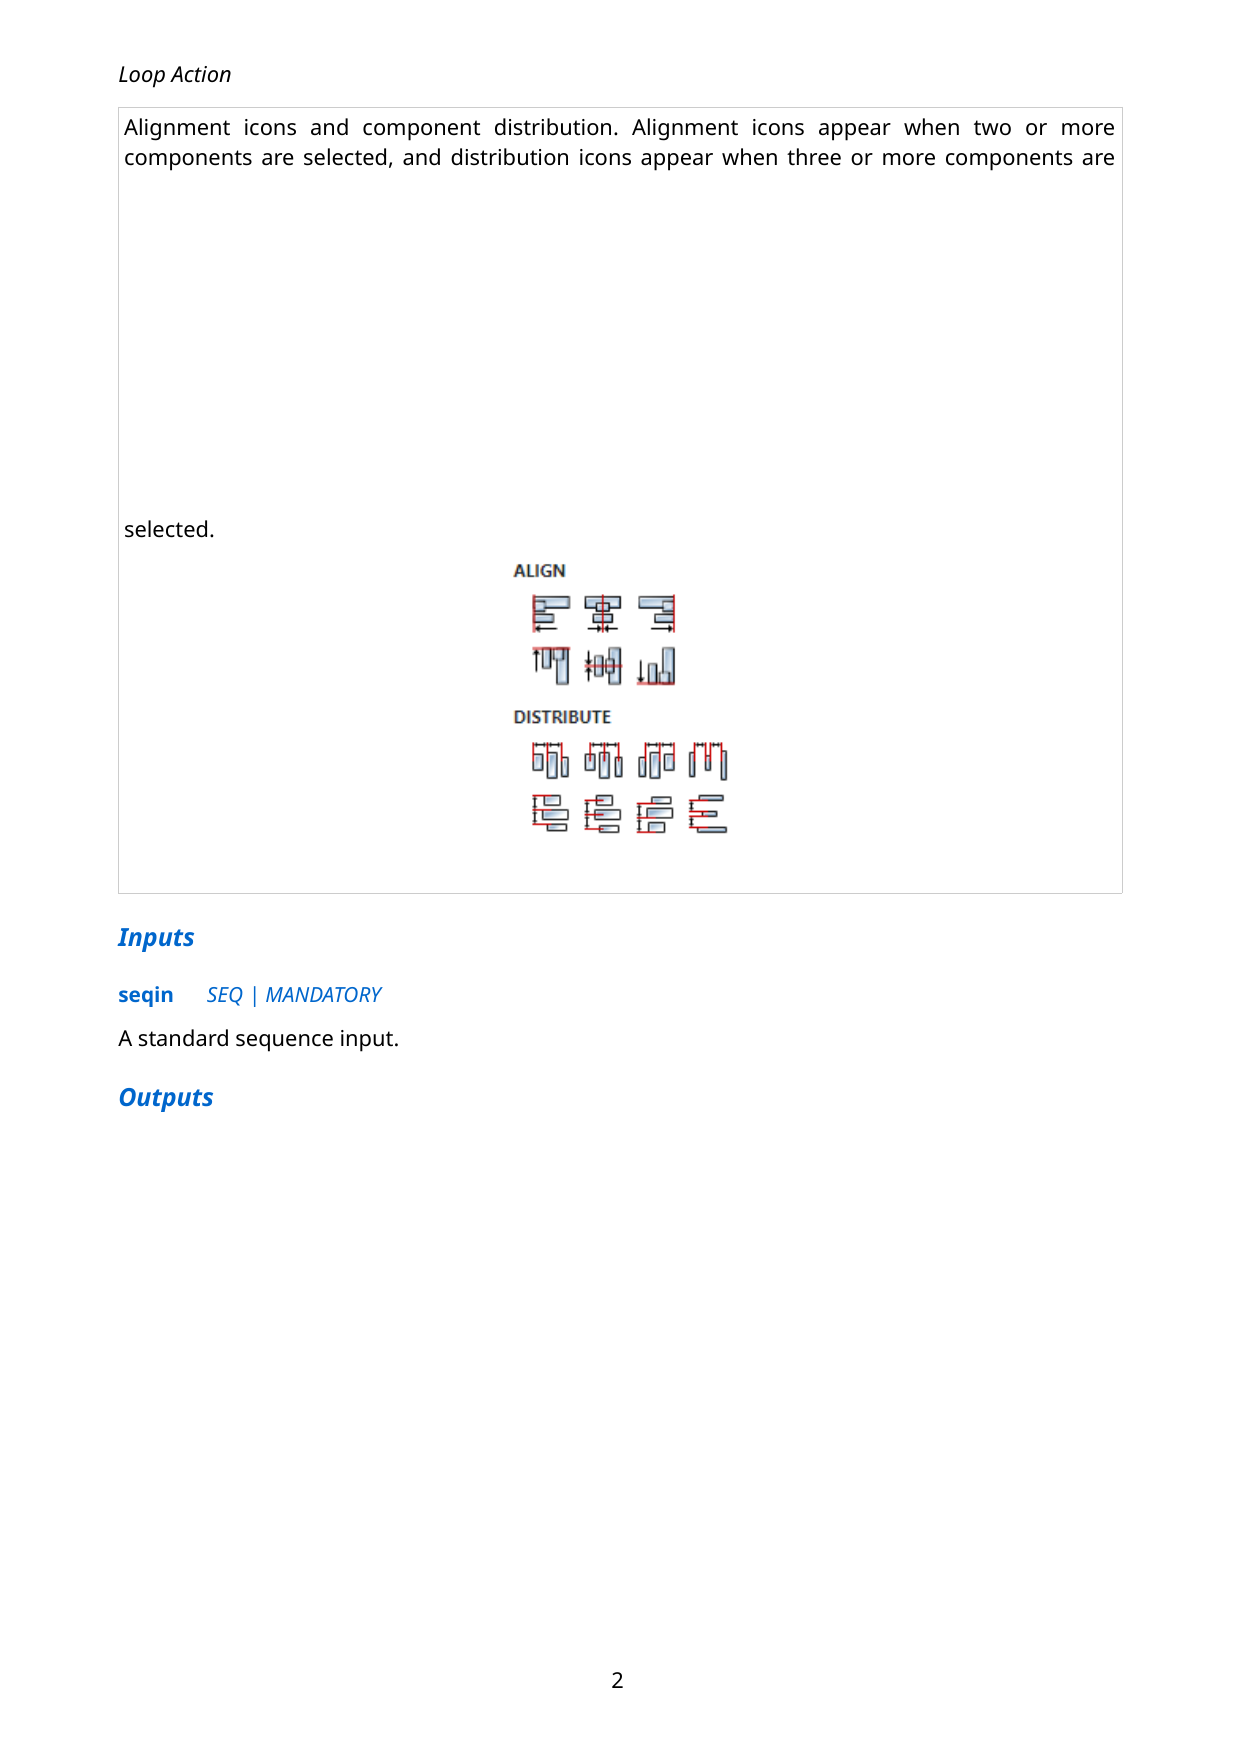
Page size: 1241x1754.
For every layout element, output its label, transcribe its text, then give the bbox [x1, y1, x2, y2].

subtitle Inputs [118, 919, 1122, 953]
subtitle Outputs [118, 1079, 1122, 1113]
table_cell Alignment icons and component distribution. Alignment icons appear when two or more components are selected, and distribution icons appear when three or more components are selected. [119, 108, 1122, 893]
text A standard sequence input. [118, 1023, 1122, 1053]
picture [490, 556, 750, 846]
subtitle seqin SEQ | MANDATORY [118, 980, 1122, 1008]
